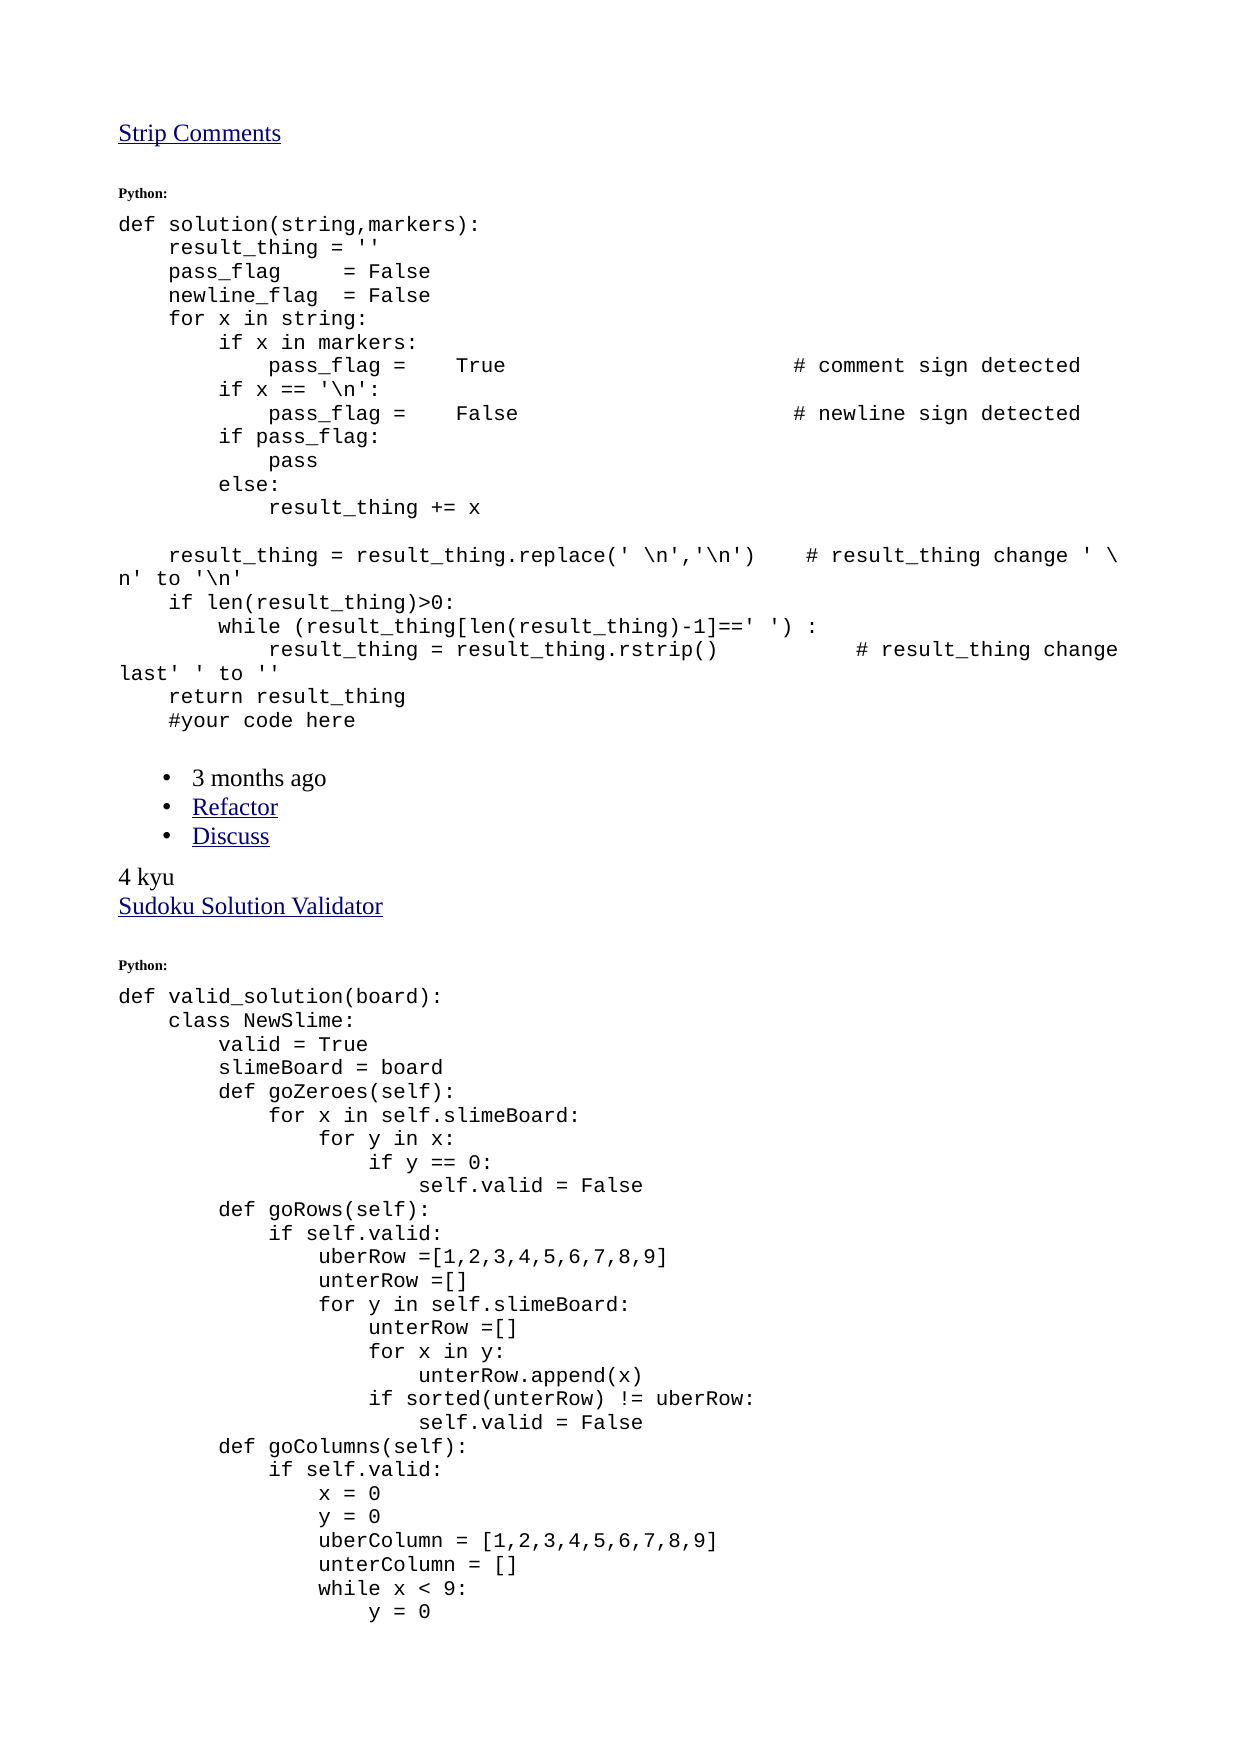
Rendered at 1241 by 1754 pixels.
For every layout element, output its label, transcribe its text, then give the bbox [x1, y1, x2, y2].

text 4 kyu [118, 862, 1122, 891]
text if sorted(unterRow) != uberRow: [118, 1388, 1122, 1412]
text result_thing += x [118, 497, 1122, 521]
text pass_flag = False # newline sign detected [118, 403, 1122, 426]
text self.valid = False [118, 1176, 1122, 1199]
text while x < 9: [118, 1577, 1122, 1601]
text result_thing = result_thing.replace(' \n','\n') # result_thing change ' \n' to '\n' [118, 545, 1122, 592]
text Strip Comments [118, 118, 1122, 147]
text while (result_thing[len(result_thing)-1]==' ') : [118, 616, 1122, 639]
text unterColumn = [] [118, 1554, 1122, 1577]
text pass [118, 450, 1122, 474]
text if y == 0: [118, 1152, 1122, 1176]
list Refactor [162, 792, 1122, 821]
text unterRow =[] [118, 1317, 1122, 1341]
text if self.valid: [118, 1459, 1122, 1483]
text slimeBoard = board [118, 1057, 1122, 1081]
text def valid_solution(board): [118, 986, 1122, 1010]
text for x in self.slimeBoard: [118, 1104, 1122, 1128]
text newline_flag = False [118, 284, 1122, 308]
text y = 0 [118, 1601, 1122, 1625]
text unterRow =[] [118, 1270, 1122, 1294]
text result_thing = '' [118, 237, 1122, 261]
list Discuss [162, 821, 1122, 849]
text def solution(string,markers): [118, 214, 1122, 237]
text y = 0 [118, 1507, 1122, 1530]
text Sudoku Solution Validator [118, 891, 1122, 919]
text valid = True [118, 1034, 1122, 1057]
subtitle Python: [118, 184, 1122, 201]
text if x in markers: [118, 332, 1122, 356]
text def goColumns(self): [118, 1436, 1122, 1459]
subtitle Python: [118, 957, 1122, 974]
text if pass_flag: [118, 426, 1122, 450]
text else: [118, 474, 1122, 497]
text unterRow.append(x) [118, 1365, 1122, 1388]
text for x in string: [118, 308, 1122, 332]
text pass_flag = False [118, 261, 1122, 284]
text uberRow =[1,2,3,4,5,6,7,8,9] [118, 1246, 1122, 1270]
text if x == '\n': [118, 379, 1122, 403]
text for x in y: [118, 1341, 1122, 1365]
text return result_thing [118, 687, 1122, 710]
text for y in x: [118, 1128, 1122, 1152]
text if len(result_thing)>0: [118, 592, 1122, 616]
text for y in self.slimeBoard: [118, 1294, 1122, 1317]
text def goRows(self): [118, 1199, 1122, 1223]
text class NewSlime: [118, 1010, 1122, 1034]
text def goZeroes(self): [118, 1081, 1122, 1104]
text x = 0 [118, 1483, 1122, 1507]
text uberColumn = [1,2,3,4,5,6,7,8,9] [118, 1530, 1122, 1554]
list 3 months ago [162, 763, 1122, 792]
text if self.valid: [118, 1223, 1122, 1246]
text #your code here [118, 710, 1122, 734]
text pass_flag = True # comment sign detected [118, 356, 1122, 379]
text result_thing = result_thing.rstrip() # result_thing change last' ' to '' [118, 639, 1122, 687]
text self.valid = False [118, 1412, 1122, 1436]
